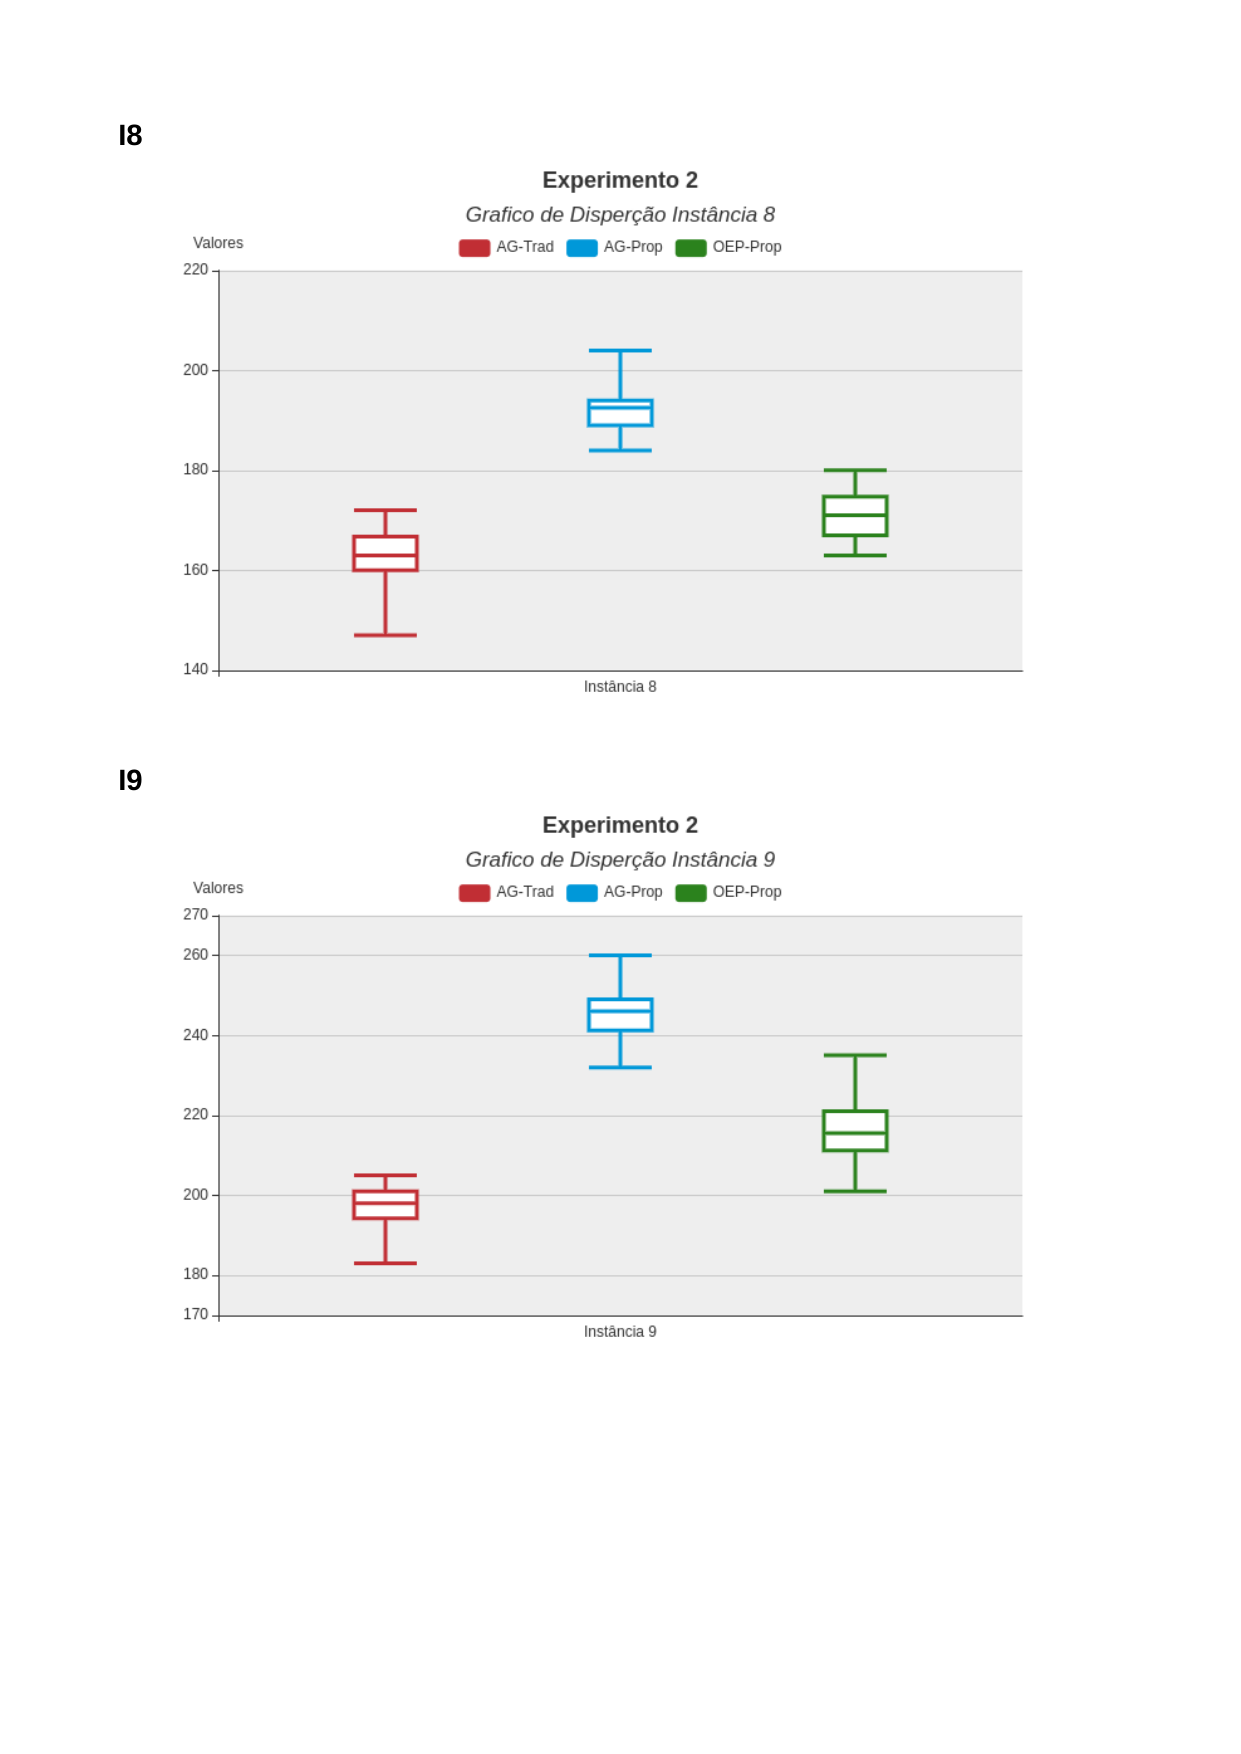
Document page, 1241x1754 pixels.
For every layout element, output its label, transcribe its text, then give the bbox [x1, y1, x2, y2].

picture [118, 164, 1123, 697]
picture [118, 809, 1123, 1342]
subtitle I9 [118, 763, 1122, 797]
subtitle I8 [118, 118, 1122, 152]
